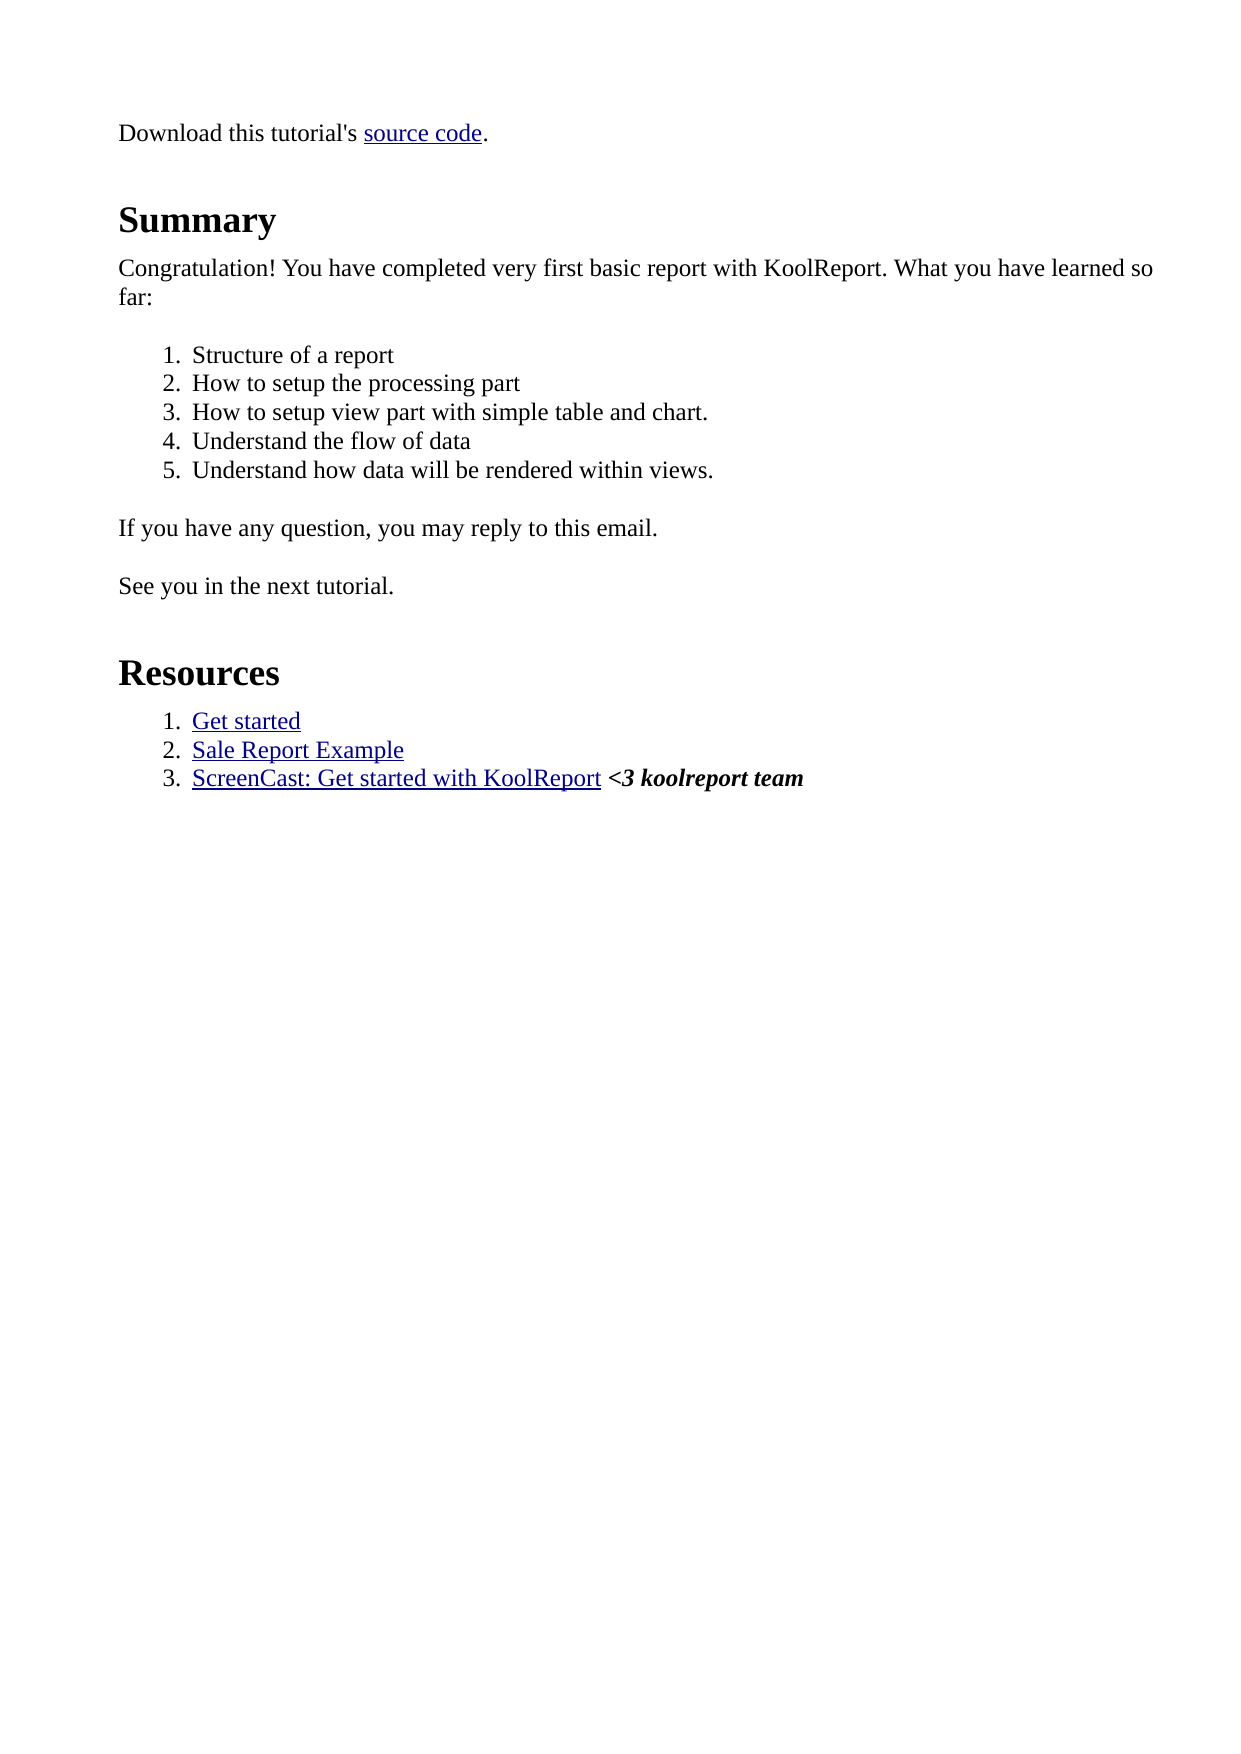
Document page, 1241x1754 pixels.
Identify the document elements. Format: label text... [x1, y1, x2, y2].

table_header Download this tutorial's source code. Summary Congratulation! You have completed very first basic report with KoolReport. What you have learned so far: Structure of a report How to setup the processing part How to setup view part with simple table and chart. Understand the flow of data Understand how data will be rendered within views. If you have any question, you may reply to this email. See you in the next tutorial. Resources Get started Sale Report Example ScreenCast: Get started with KoolReport <3 koolreport team [118, 118, 1160, 822]
